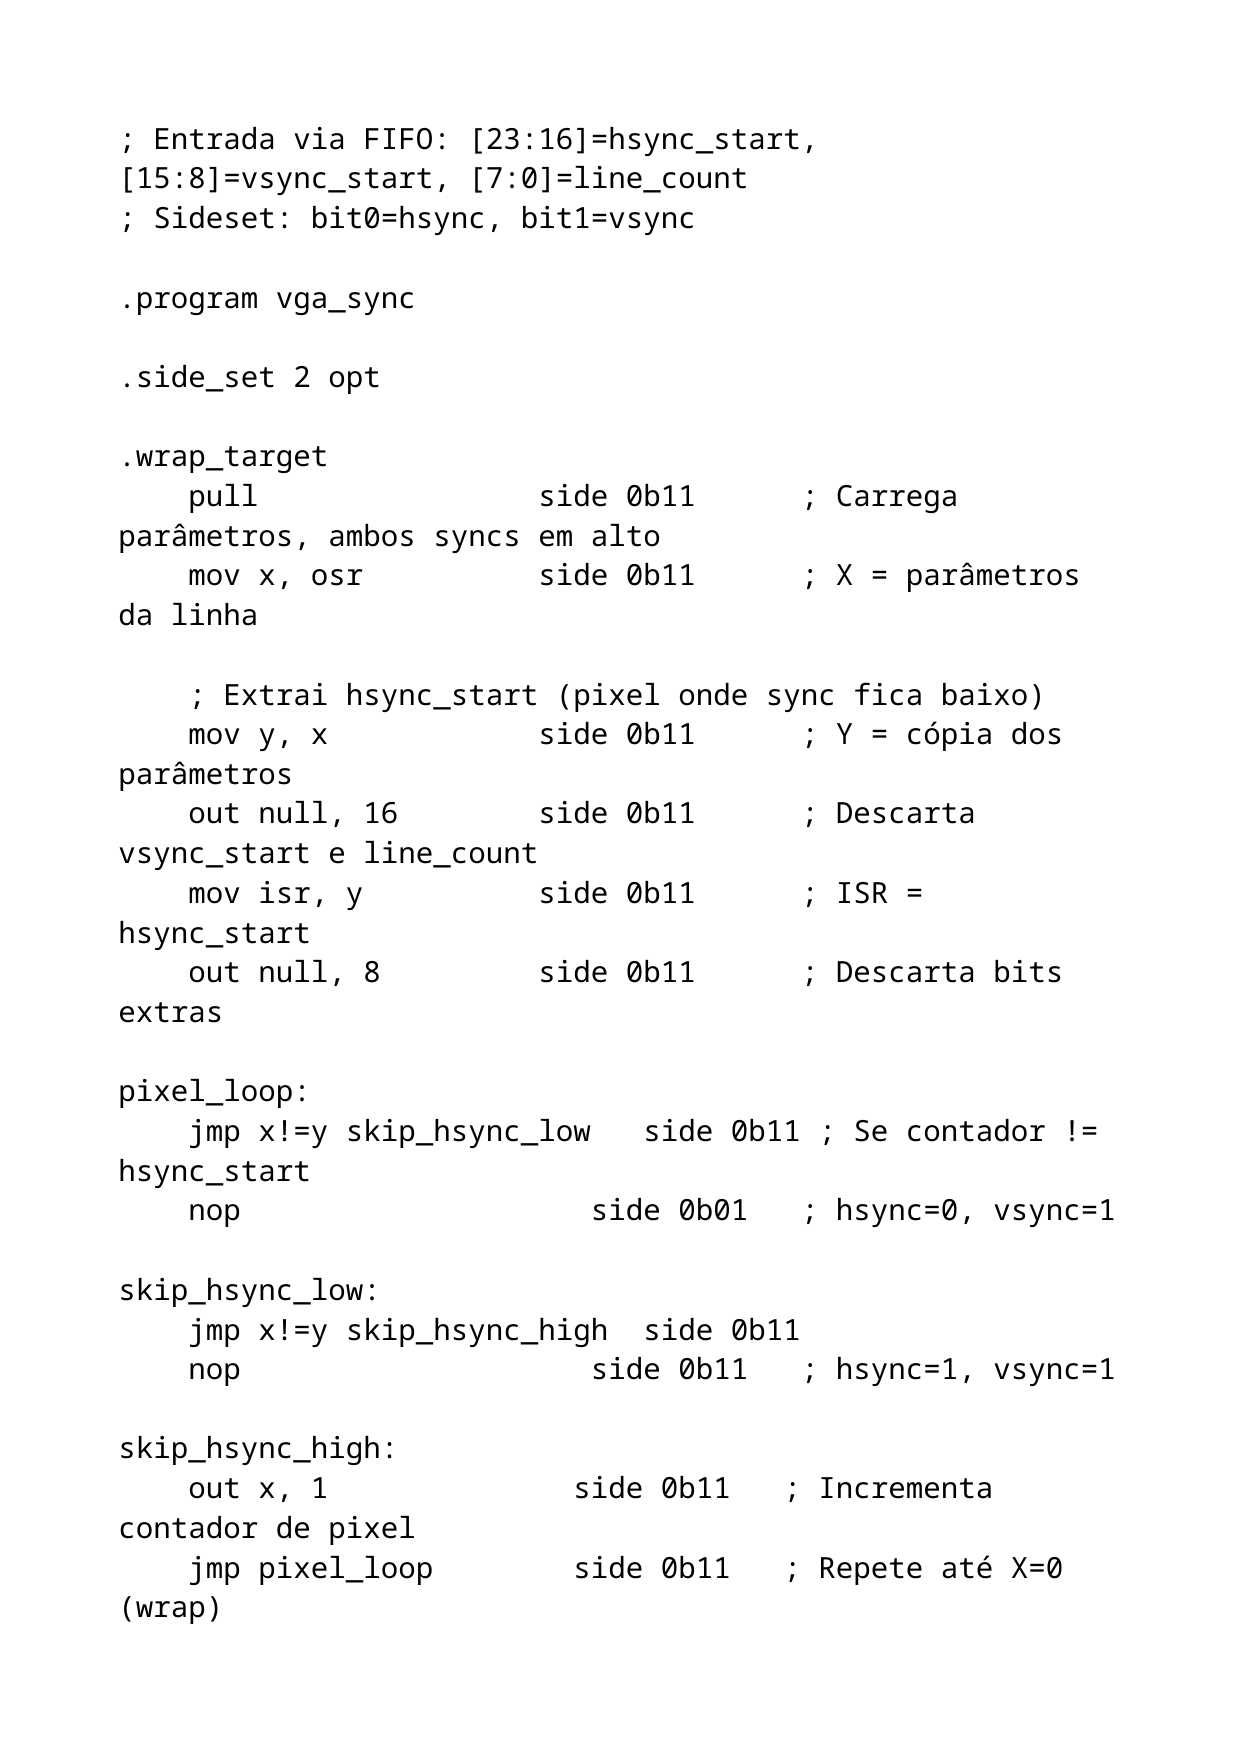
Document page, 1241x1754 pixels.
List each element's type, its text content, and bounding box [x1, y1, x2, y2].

text mov isr, y side 0b11 ; ISR = hsync_start [118, 872, 1122, 952]
text ; Extrai hsync_start (pixel onde sync fica baixo) [118, 674, 1122, 713]
text skip_hsync_low: [118, 1269, 1122, 1309]
text jmp x!=y skip_hsync_high side 0b11 [118, 1309, 1122, 1348]
text nop side 0b11 ; hsync=1, vsync=1 [118, 1348, 1122, 1388]
text jmp pixel_loop side 0b11 ; Repete até X=0 (wrap) [118, 1547, 1122, 1626]
text nop side 0b01 ; hsync=0, vsync=1 [118, 1190, 1122, 1229]
text skip_hsync_high: [118, 1428, 1122, 1467]
text .program vga_sync [118, 277, 1122, 317]
text mov x, osr side 0b11 ; X = parâmetros da linha [118, 555, 1122, 634]
text ; Entrada via FIFO: [23:16]=hsync_start, [15:8]=vsync_start, [7:0]=line_count [118, 118, 1122, 197]
text pixel_loop: [118, 1071, 1122, 1110]
text pull side 0b11 ; Carrega parâmetros, ambos syncs em alto [118, 475, 1122, 555]
text .wrap_target [118, 436, 1122, 475]
text out null, 16 side 0b11 ; Descarta vsync_start e line_count [118, 793, 1122, 872]
text jmp x!=y skip_hsync_low side 0b11 ; Se contador != hsync_start [118, 1110, 1122, 1190]
text ; Sideset: bit0=hsync, bit1=vsync [118, 197, 1122, 237]
text .side_set 2 opt [118, 356, 1122, 396]
text out x, 1 side 0b11 ; Incrementa contador de pixel [118, 1467, 1122, 1547]
text out null, 8 side 0b11 ; Descarta bits extras [118, 952, 1122, 1031]
text mov y, x side 0b11 ; Y = cópia dos parâmetros [118, 713, 1122, 793]
